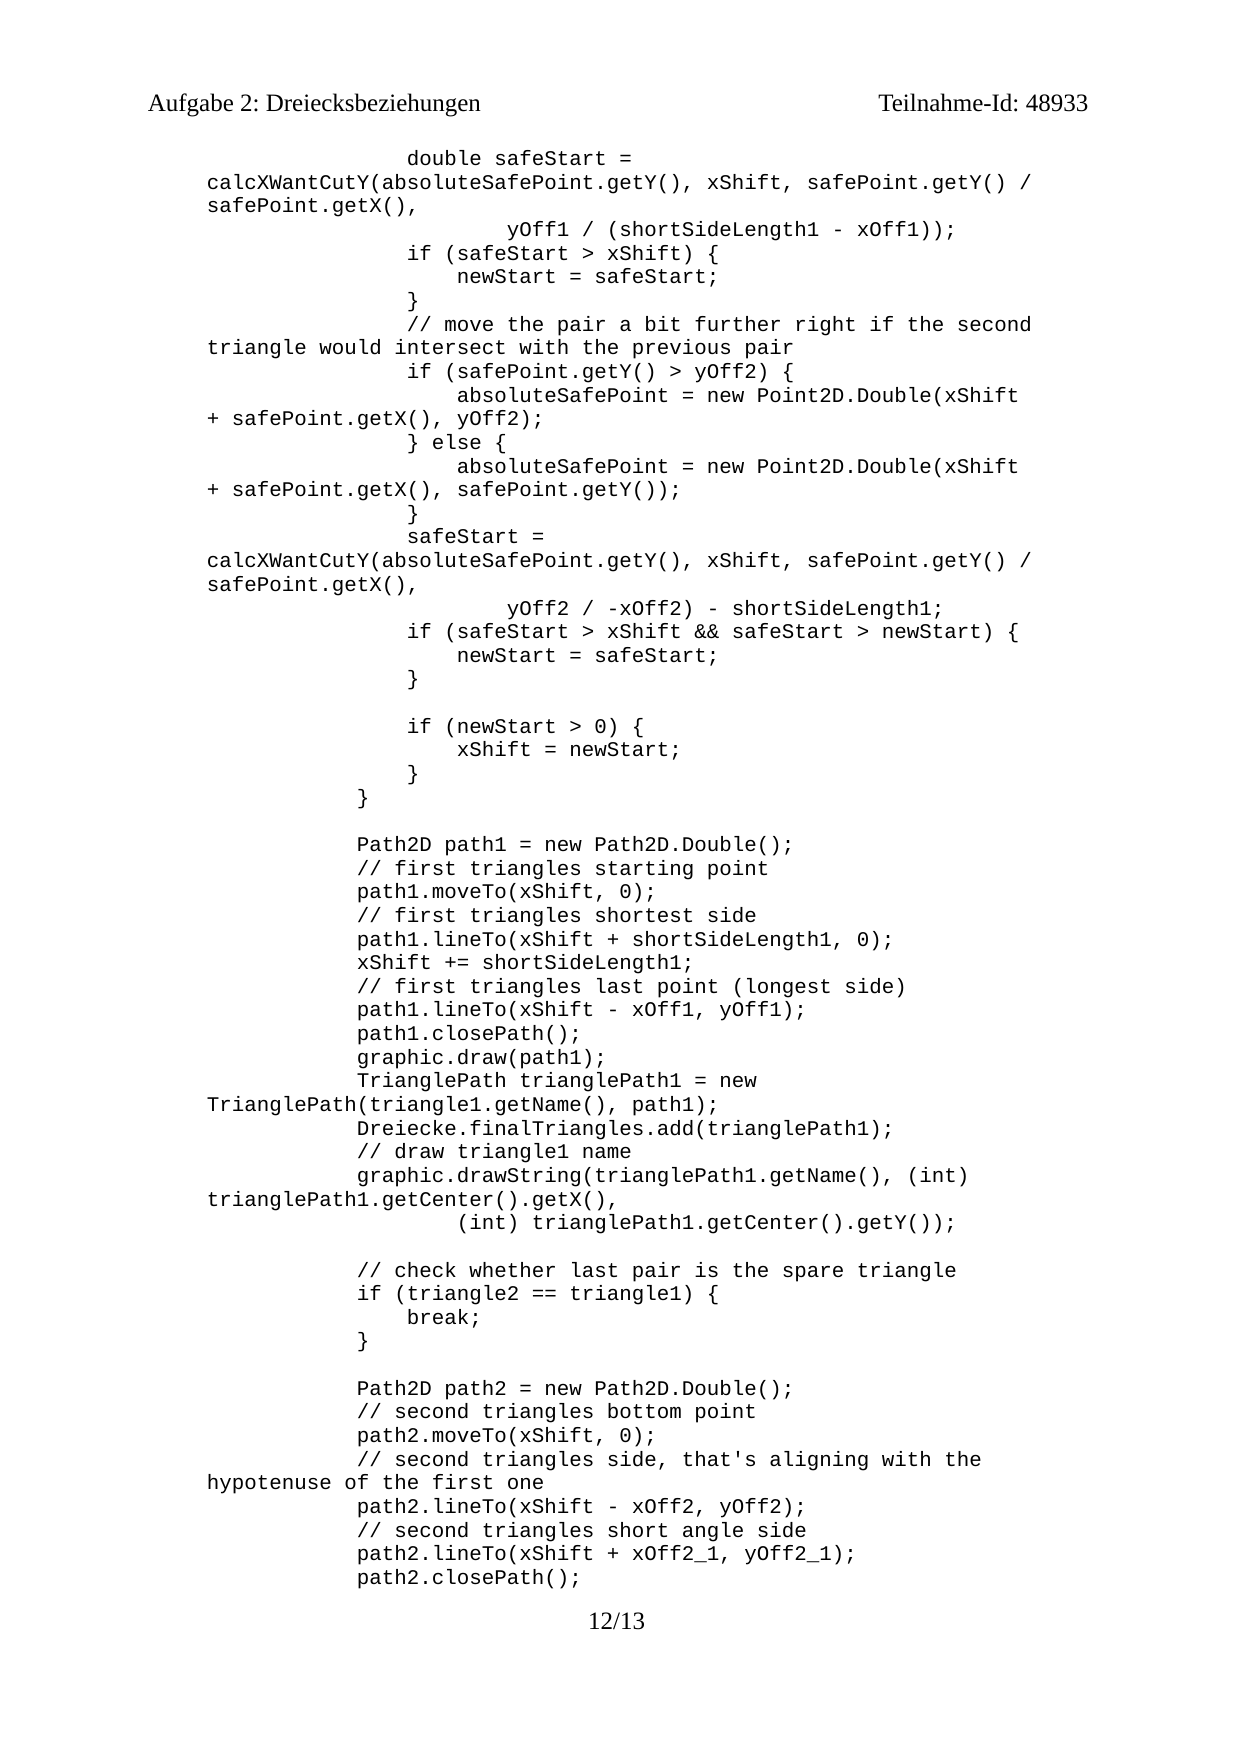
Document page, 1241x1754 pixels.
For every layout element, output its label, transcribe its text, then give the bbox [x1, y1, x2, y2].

text // second triangles side, that's aligning with the hypotenuse of the first one [207, 1449, 1033, 1496]
text // move the pair a bit further right if the second triangle would intersect with the previous pair [207, 314, 1033, 361]
text break; [207, 1307, 1033, 1331]
text newStart = safeStart; [207, 645, 1033, 668]
text path1.lineTo(xShift - xOff1, yOff1); [207, 999, 1033, 1023]
text yOff1 / (shortSideLength1 - xOff1)); [207, 219, 1033, 243]
text } [207, 503, 1033, 527]
text // first triangles last point (longest side) [207, 976, 1033, 999]
text if (safeStart > xShift) { [207, 243, 1033, 266]
text if (newStart > 0) { [207, 716, 1033, 739]
text yOff2 / -xOff2) - shortSideLength1; [207, 597, 1033, 621]
text } [207, 668, 1033, 692]
text double safeStart = calcXWantCutY(absoluteSafePoint.getY(), xShift, safePoint.getY() / safePoint.getX(), [207, 148, 1033, 219]
text if (safePoint.getY() > yOff2) { [207, 361, 1033, 385]
text } [207, 763, 1033, 787]
text graphic.draw(path1); [207, 1047, 1033, 1070]
text path2.moveTo(xShift, 0); [207, 1425, 1033, 1449]
text path1.lineTo(xShift + shortSideLength1, 0); [207, 928, 1033, 952]
text xShift = newStart; [207, 739, 1033, 763]
text Dreiecke.finalTriangles.add(trianglePath1); [207, 1118, 1033, 1141]
text graphic.drawString(trianglePath1.getName(), (int) trianglePath1.getCenter().getX(), [207, 1165, 1033, 1212]
text absoluteSafePoint = new Point2D.Double(xShift + safePoint.getX(), yOff2); [207, 385, 1033, 432]
text // check whether last pair is the spare triangle [207, 1259, 1033, 1283]
text Path2D path1 = new Path2D.Double(); [207, 834, 1033, 858]
text newStart = safeStart; [207, 266, 1033, 290]
text } [207, 290, 1033, 314]
text // draw triangle1 name [207, 1141, 1033, 1165]
text path2.lineTo(xShift + xOff2_1, yOff2_1); [207, 1543, 1033, 1567]
text } [207, 787, 1033, 810]
text // second triangles short angle side [207, 1520, 1033, 1543]
text if (triangle2 == triangle1) { [207, 1283, 1033, 1307]
text path1.closePath(); [207, 1023, 1033, 1047]
text xShift += shortSideLength1; [207, 952, 1033, 976]
text path2.closePath(); [207, 1567, 1033, 1591]
text // first triangles starting point [207, 858, 1033, 881]
text if (safeStart > xShift && safeStart > newStart) { [207, 621, 1033, 645]
text path1.moveTo(xShift, 0); [207, 881, 1033, 905]
text Path2D path2 = new Path2D.Double(); [207, 1378, 1033, 1401]
text // first triangles shortest side [207, 905, 1033, 928]
text absoluteSafePoint = new Point2D.Double(xShift + safePoint.getX(), safePoint.getY()); [207, 456, 1033, 503]
text } [207, 1331, 1033, 1354]
text (int) trianglePath1.getCenter().getY()); [207, 1212, 1033, 1236]
text } else { [207, 432, 1033, 456]
text // second triangles bottom point [207, 1401, 1033, 1425]
text safeStart = calcXWantCutY(absoluteSafePoint.getY(), xShift, safePoint.getY() / safePoint.getX(), [207, 527, 1033, 597]
text path2.lineTo(xShift - xOff2, yOff2); [207, 1496, 1033, 1520]
text TrianglePath trianglePath1 = new TrianglePath(triangle1.getName(), path1); [207, 1070, 1033, 1118]
